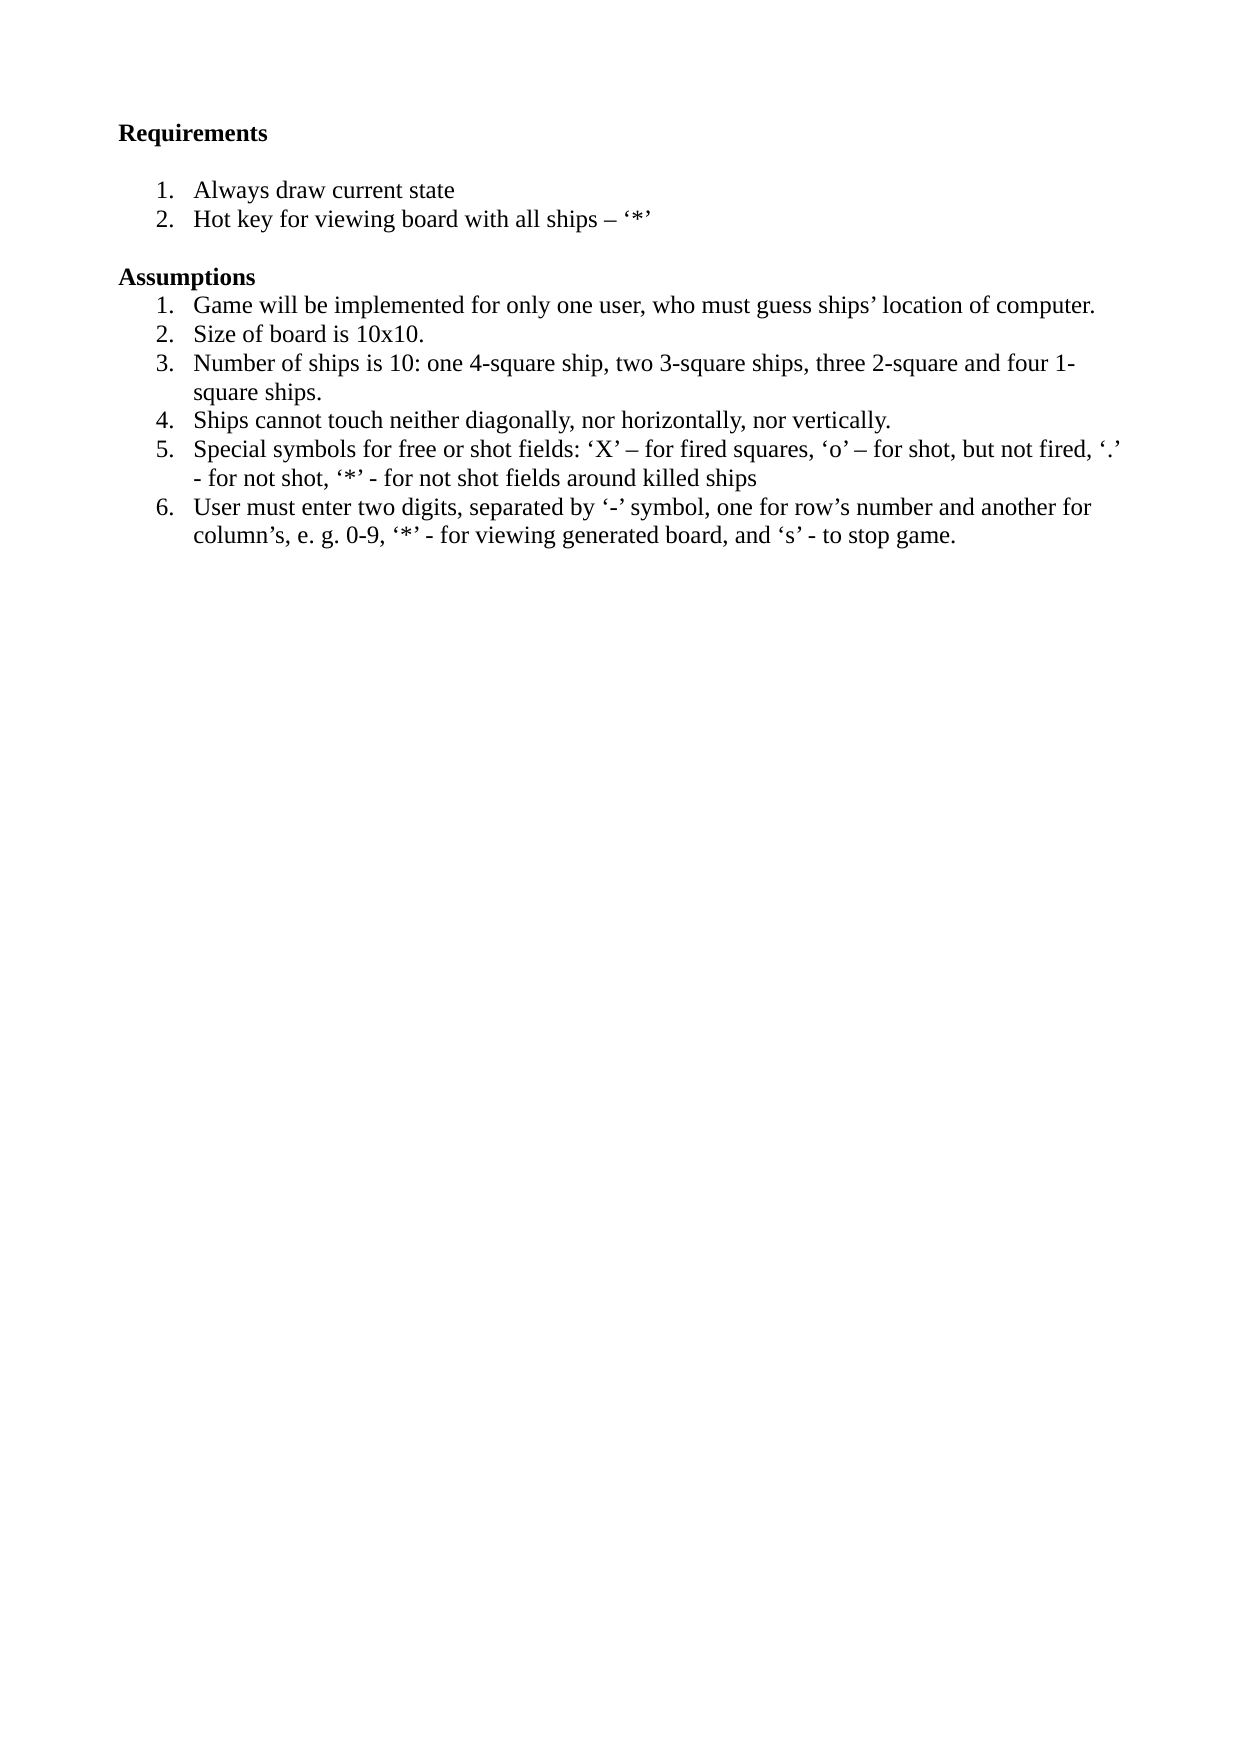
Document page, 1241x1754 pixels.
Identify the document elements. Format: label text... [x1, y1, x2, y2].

list Game will be implemented for only one user, who must guess ships’ location of computer. [156, 291, 1122, 319]
list Hot key for viewing board with all ships – ‘*’ [156, 204, 1122, 233]
list Special symbols for free or shot fields: ‘X’ – for fired squares, ‘o’ – for shot, but not fired, ‘.’ - for not shot, ‘*’ - for not shot fields around killed ships [156, 434, 1122, 492]
text Assumptions [118, 262, 1122, 291]
list User must enter two digits, separated by ‘-’ symbol, one for row’s number and another for column’s, e. g. 0-9, ‘*’ - for viewing generated board, and ‘s’ - to stop game. [156, 492, 1122, 549]
list Number of ships is 10: one 4-square ship, two 3-square ships, three 2-square and four 1-square ships. [156, 348, 1122, 406]
list Always draw current state [156, 176, 1122, 204]
list Size of board is 10x10. [156, 319, 1122, 348]
list Ships cannot touch neither diagonally, nor horizontally, nor vertically. [156, 406, 1122, 434]
text Requirements [118, 118, 1122, 147]
